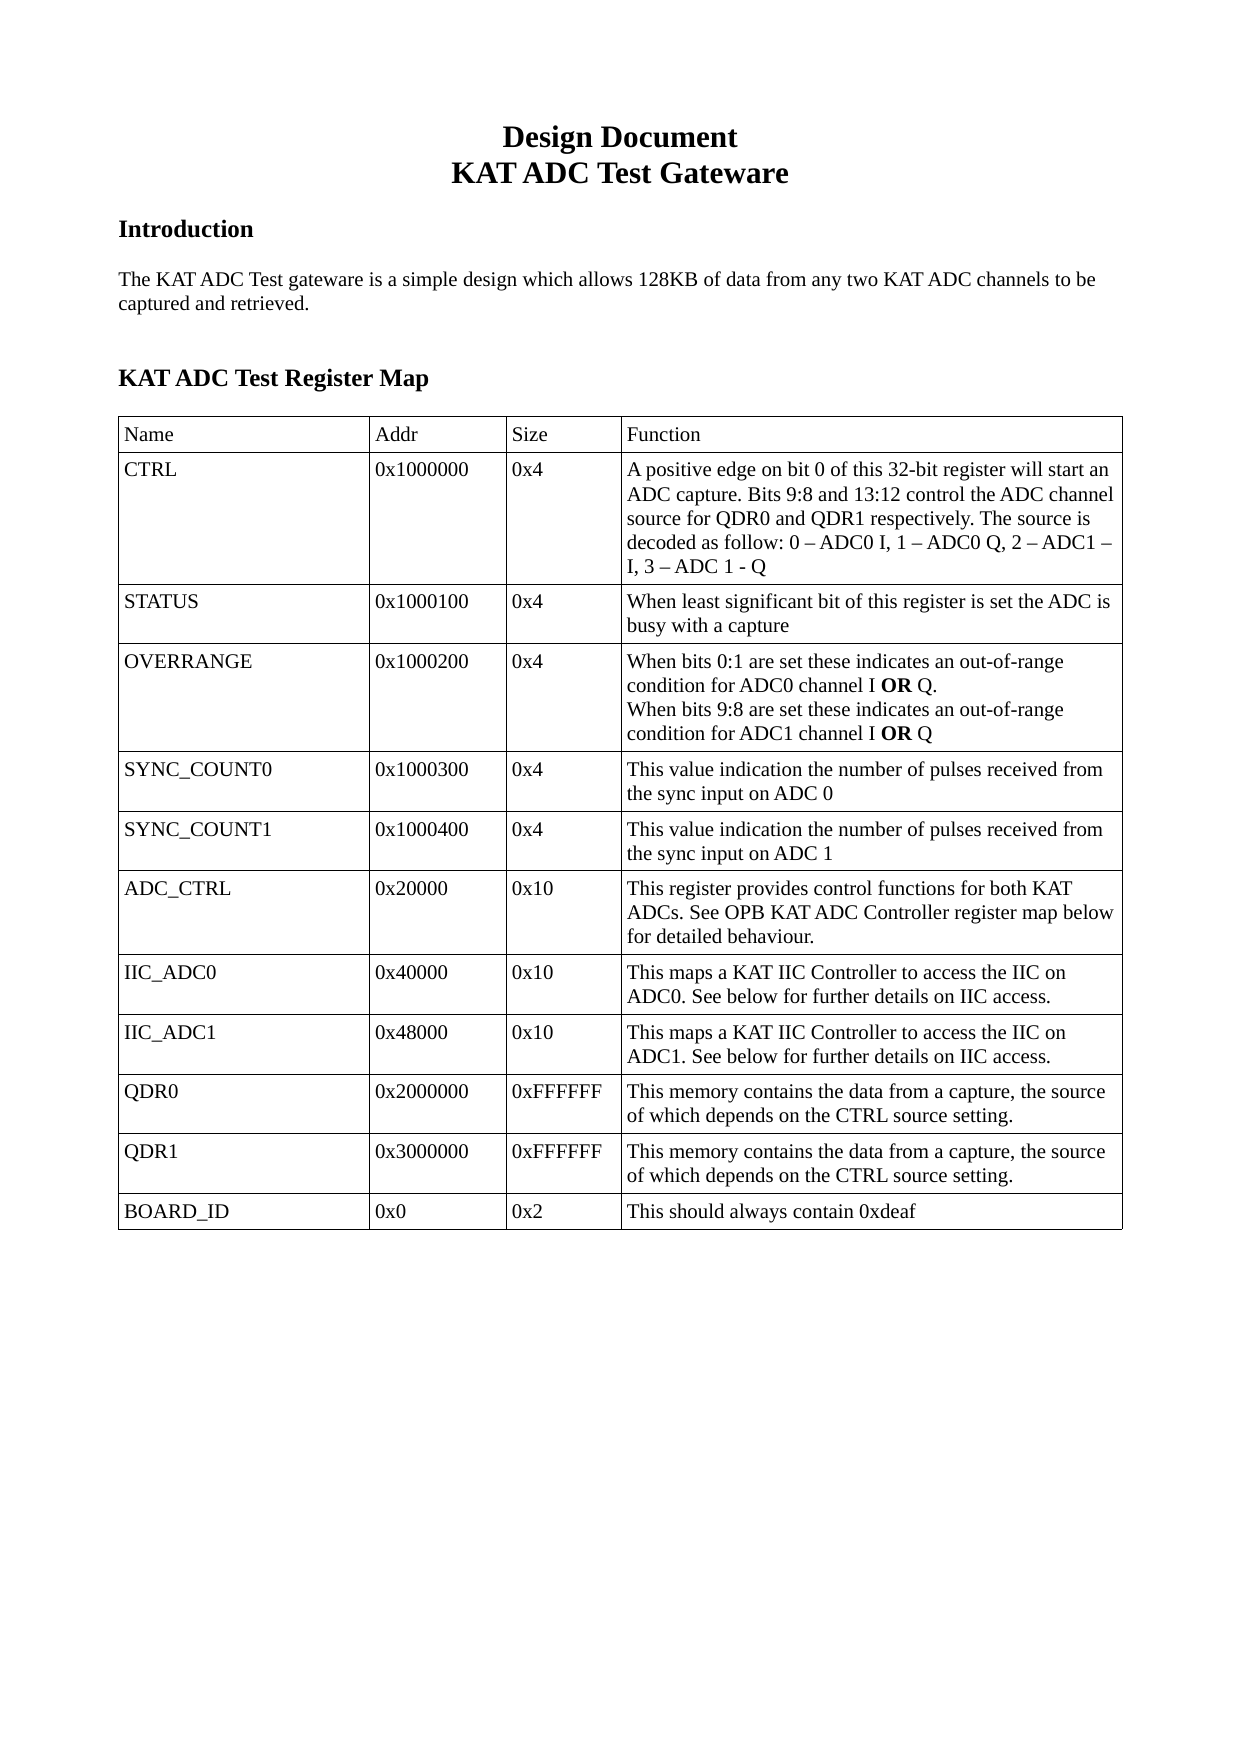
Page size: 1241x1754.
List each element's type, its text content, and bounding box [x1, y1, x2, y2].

text The KAT ADC Test gateware is a simple design which allows 128KB of data from any two KAT ADC channels to be captured and retrieved. [118, 267, 1122, 315]
table_cell QDR1 [119, 1134, 369, 1193]
table_cell CTRL [119, 453, 369, 583]
table_cell OVERRANGE [119, 644, 369, 751]
table_cell 0x4 [507, 644, 621, 751]
table_cell This register provides control functions for both KAT ADCs. See OPB KAT ADC Controller register map below for detailed behaviour. [622, 871, 1122, 954]
table_cell QDR0 [119, 1075, 369, 1133]
table_cell When least significant bit of this register is set the ADC is busy with a capture [622, 585, 1122, 643]
table_cell SYNC_COUNT0 [119, 752, 369, 811]
table_cell IIC_ADC1 [119, 1015, 369, 1073]
table_cell 0x4 [507, 453, 621, 583]
table_header Size [507, 417, 621, 452]
table_cell 0x20000 [370, 871, 506, 954]
table_cell 0xFFFFFF [507, 1075, 621, 1133]
table_cell 0x1000200 [370, 644, 506, 751]
table_cell This value indication the number of pulses received from the sync input on ADC 0 [622, 752, 1122, 811]
table_cell SYNC_COUNT1 [119, 812, 369, 870]
text KAT ADC Test Gateware [118, 154, 1122, 190]
table_cell This memory contains the data from a capture, the source of which depends on the CTRL source setting. [622, 1134, 1122, 1193]
table_cell 0x1000400 [370, 812, 506, 870]
table_cell This maps a KAT IIC Controller to access the IIC on ADC1. See below for further details on IIC access. [622, 1015, 1122, 1073]
table_cell This maps a KAT IIC Controller to access the IIC on ADC0. See below for further details on IIC access. [622, 955, 1122, 1014]
table_cell ADC_CTRL [119, 871, 369, 954]
table_cell IIC_ADC0 [119, 955, 369, 1014]
table_cell STATUS [119, 585, 369, 643]
table_cell 0x3000000 [370, 1134, 506, 1193]
table_cell 0x1000300 [370, 752, 506, 811]
table_cell 0x0 [370, 1194, 506, 1228]
table_cell 0xFFFFFF [507, 1134, 621, 1193]
table_cell 0x2000000 [370, 1075, 506, 1133]
table_cell 0x2 [507, 1194, 621, 1228]
text Introduction [118, 214, 1122, 243]
table_cell This should always contain 0xdeaf [622, 1194, 1122, 1228]
table_cell BOARD_ID [119, 1194, 369, 1228]
table_cell 0x4 [507, 812, 621, 870]
table_header Name [119, 417, 369, 452]
table_cell 0x48000 [370, 1015, 506, 1073]
table_cell 0x10 [507, 1015, 621, 1073]
table_cell 0x40000 [370, 955, 506, 1014]
table_cell When bits 0:1 are set these indicates an out-of-range condition for ADC0 channel I OR Q. When bits 9:8 are set these indicates an out-of-range condition for ADC1 channel I OR Q [622, 644, 1122, 751]
text KAT ADC Test Register Map [118, 363, 1122, 392]
table_cell This value indication the number of pulses received from the sync input on ADC 1 [622, 812, 1122, 870]
table_cell This memory contains the data from a capture, the source of which depends on the CTRL source setting. [622, 1075, 1122, 1133]
table_cell 0x1000100 [370, 585, 506, 643]
table_cell 0x1000000 [370, 453, 506, 583]
table_cell 0x10 [507, 871, 621, 954]
table_cell 0x10 [507, 955, 621, 1014]
table_cell A positive edge on bit 0 of this 32-bit register will start an ADC capture. Bits 9:8 and 13:12 control the ADC channel source for QDR0 and QDR1 respectively. The source is decoded as follow: 0 – ADC0 I, 1 – ADC0 Q, 2 – ADC1 – I, 3 – ADC 1 - Q [622, 453, 1122, 583]
table_cell 0x4 [507, 752, 621, 811]
text Design Document [118, 118, 1122, 154]
table_header Function [622, 417, 1122, 452]
table_header Addr [370, 417, 506, 452]
table_cell 0x4 [507, 585, 621, 643]
